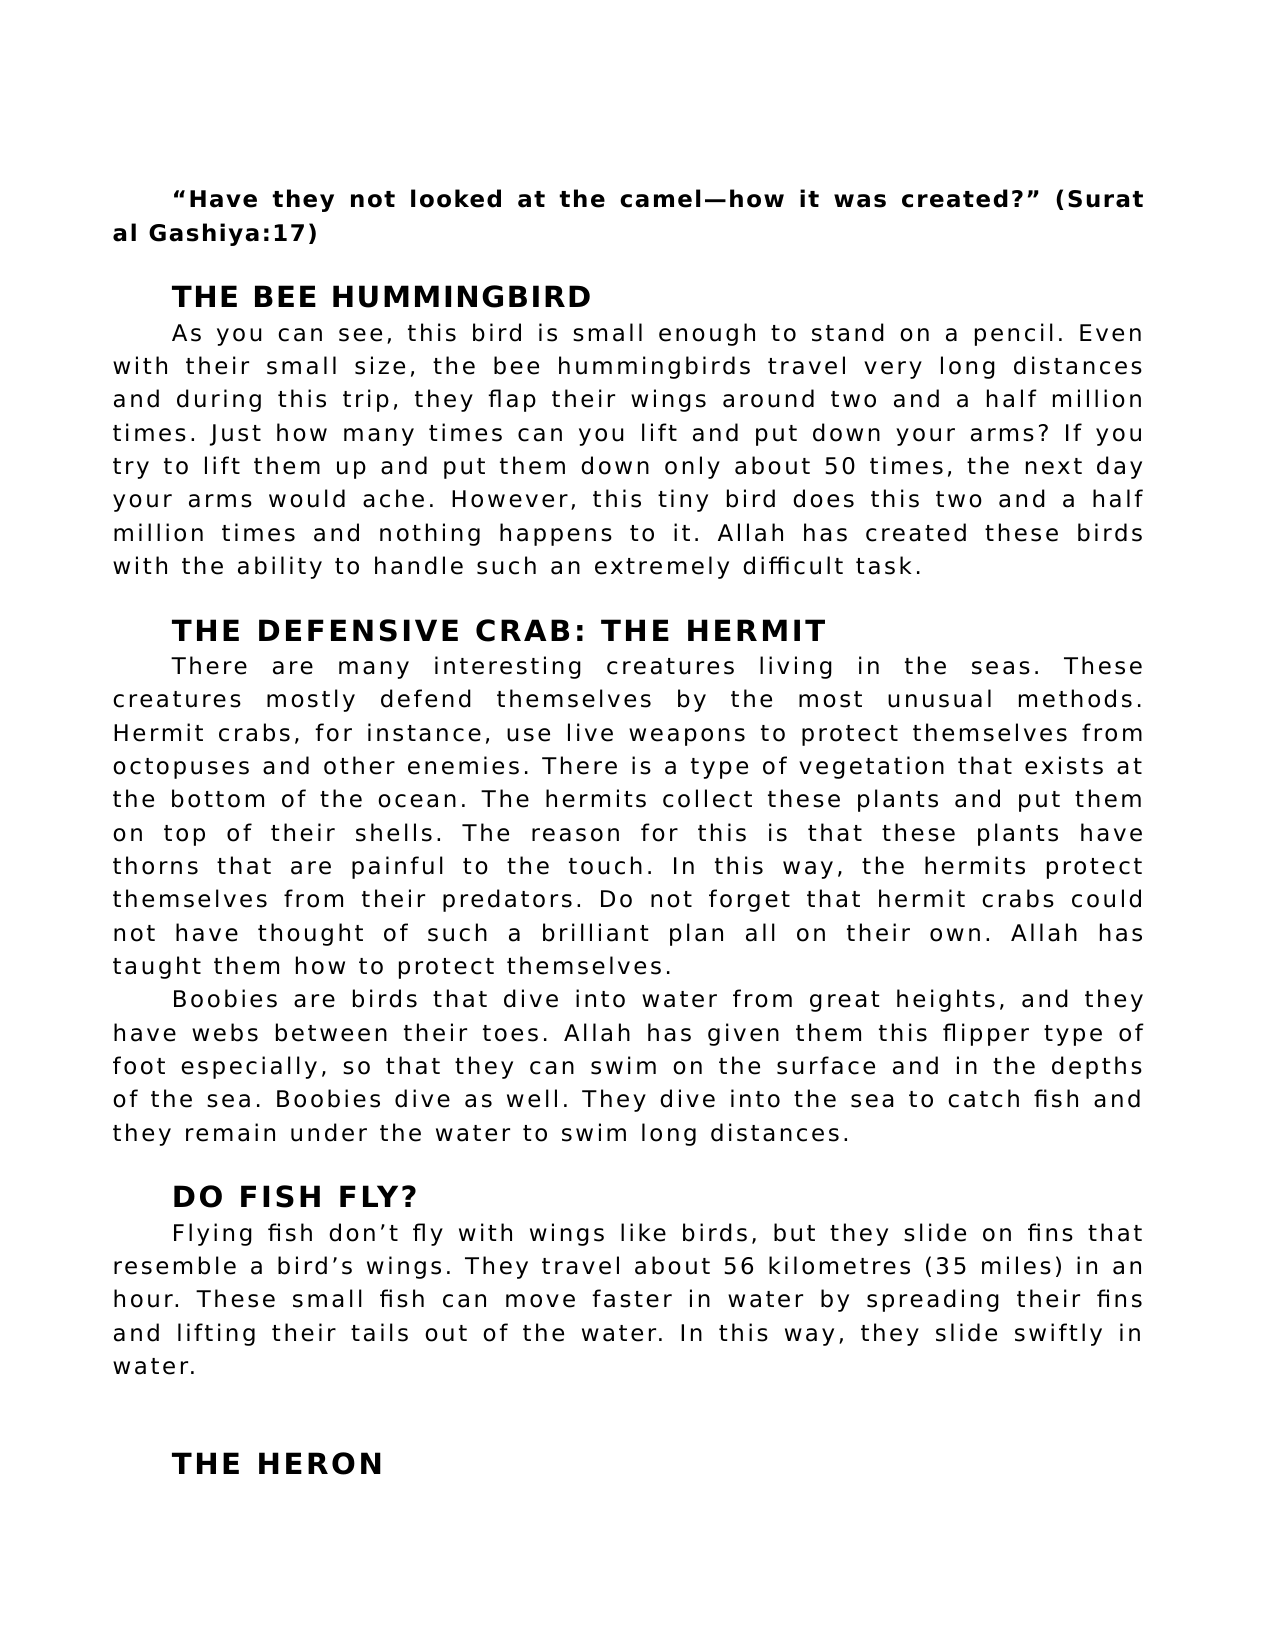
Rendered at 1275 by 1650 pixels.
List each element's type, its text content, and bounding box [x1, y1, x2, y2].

text As you can see, this bird is small enough to stand on a pencil. Even with their small size, the bee hummingbirds travel very long distances and during this trip, they flap their wings around two and a half million times. Just how many times can you lift and put down your arms? If you try to lift them up and put them down only about 50 times, the next day your arms would ache. However, this tiny bird does this two and a half million times and nothing happens to it. Allah has created these birds with the ability to handle such an extremely difficult task. [112, 314, 1145, 581]
text Flying fish don’t fly with wings like birds, but they slide on fins that resemble a bird’s wings. They travel about 56 kilometres (35 miles) in an hour. These small fish can move faster in water by spreading their fins and lifting their tails out of the water. In this way, they slide swiftly in water. [112, 1214, 1145, 1381]
text “Have they not looked at the camel—how it was created?” (Surat al Gashiya:17) [112, 181, 1145, 248]
text THE DEFENSIVE CRAB: THE HERMIT [112, 614, 1145, 648]
text DO FISH FLY? [112, 1181, 1145, 1214]
text THE BEE HUMMINGBIRD [112, 281, 1145, 314]
text THE HERON [112, 1448, 1145, 1481]
text There are many interesting creatures living in the seas. These creatures mostly defend themselves by the most unusual methods. Hermit crabs, for instance, use live weapons to protect themselves from octopuses and other enemies. There is a type of vegetation that exists at the bottom of the ocean. The hermits collect these plants and put them on top of their shells. The reason for this is that these plants have thorns that are painful to the touch. In this way, the hermits protect themselves from their predators. Do not forget that hermit crabs could not have thought of such a brilliant plan all on their own. Allah has taught them how to protect themselves. [112, 648, 1145, 981]
text Boobies are birds that dive into water from great heights, and they have webs between their toes. Allah has given them this flipper type of foot especially, so that they can swim on the surface and in the depths of the sea. Boobies dive as well. They dive into the sea to catch fish and they remain under the water to swim long distances. [112, 981, 1145, 1148]
